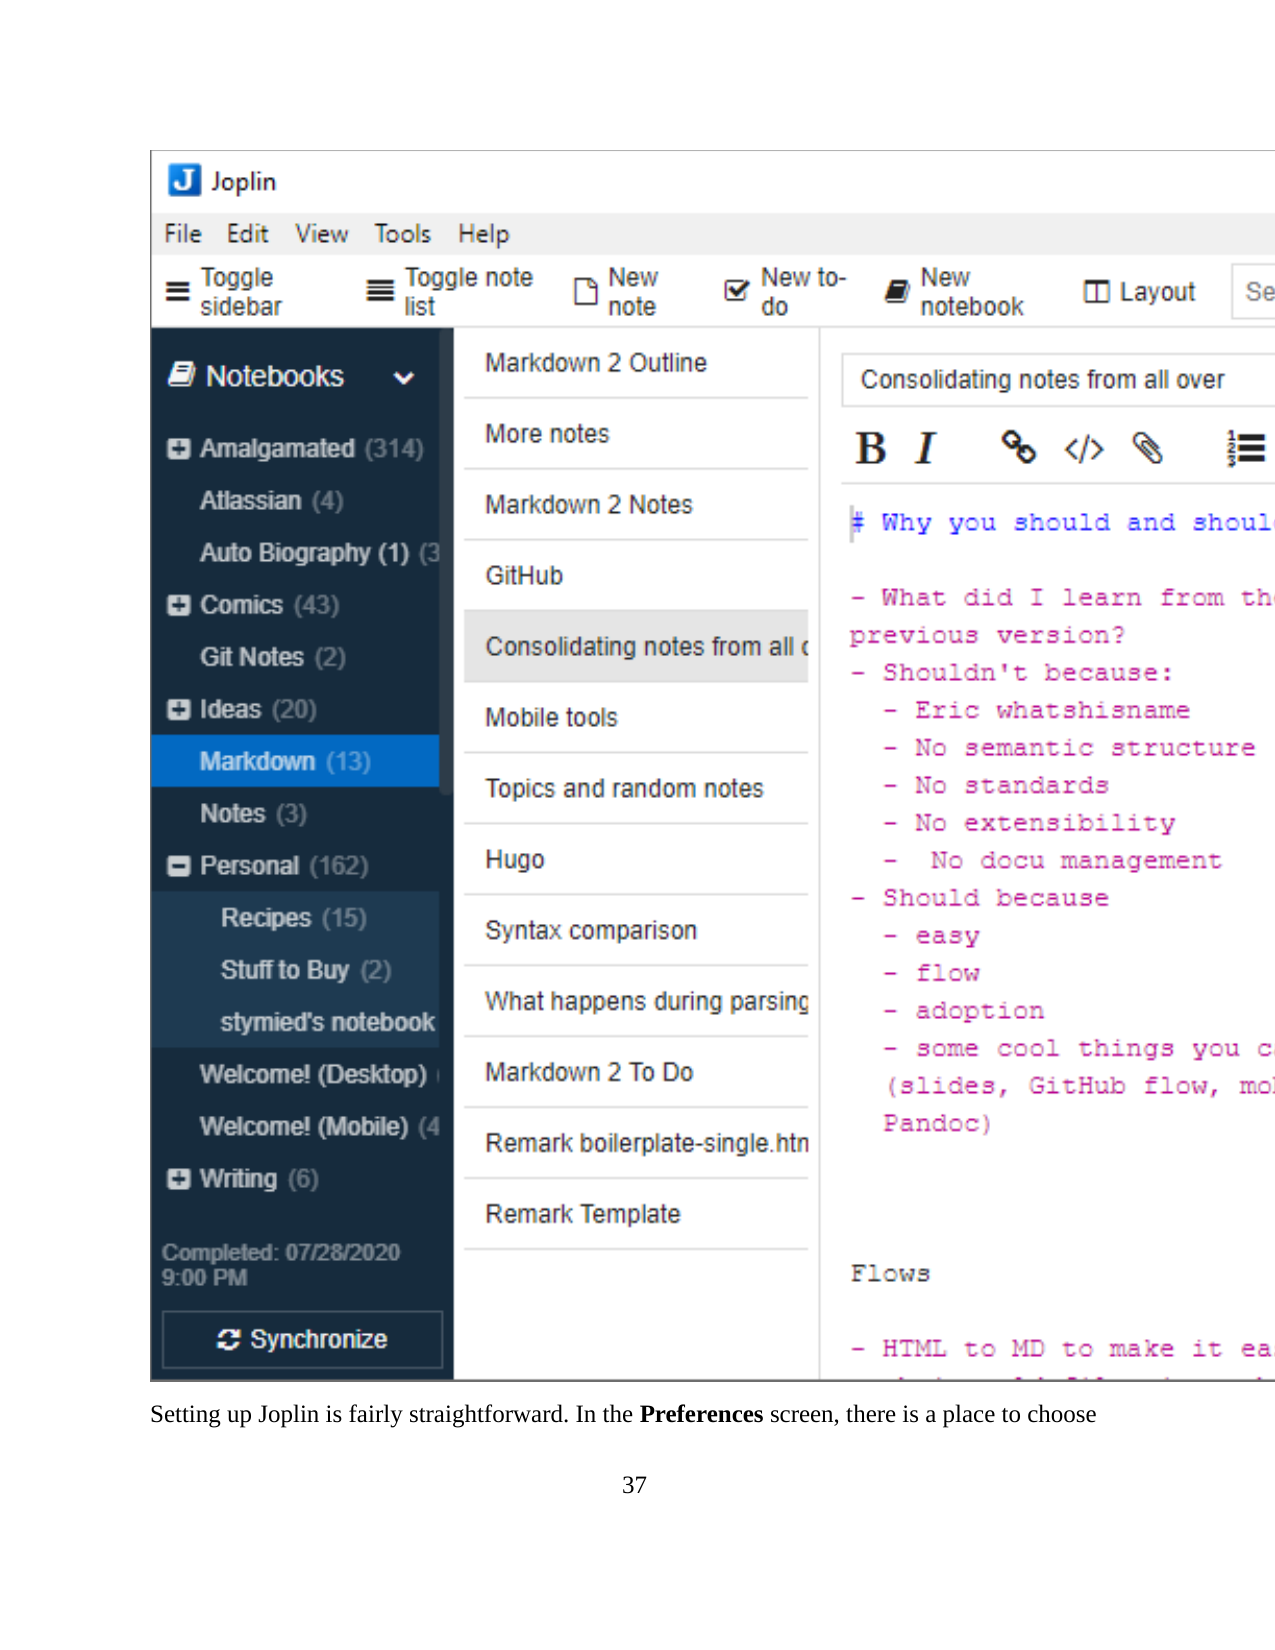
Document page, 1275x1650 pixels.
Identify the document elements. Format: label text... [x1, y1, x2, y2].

text Setting up Joplin is fairly straightforward. In the Preferences screen, there is a place to choose [150, 1399, 1125, 1428]
picture [150, 150, 1275, 1382]
